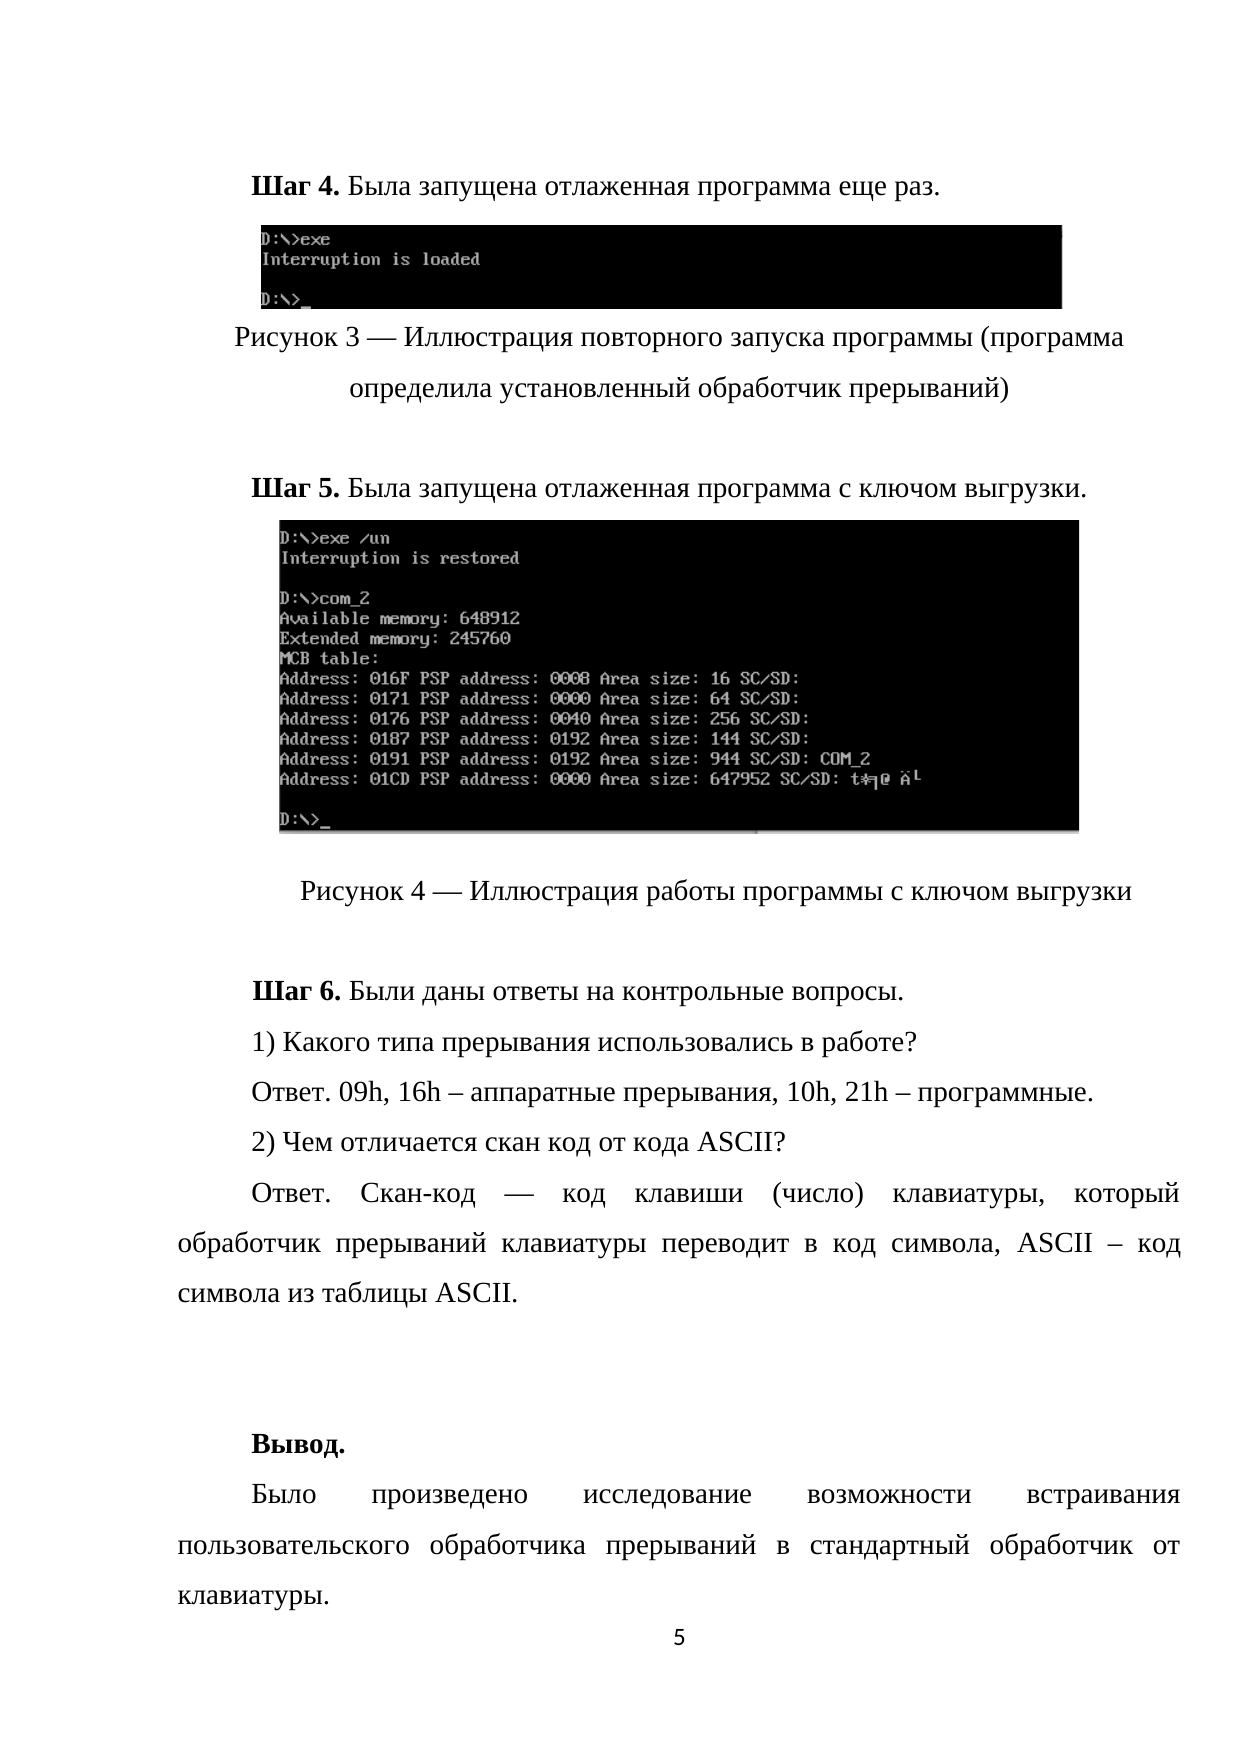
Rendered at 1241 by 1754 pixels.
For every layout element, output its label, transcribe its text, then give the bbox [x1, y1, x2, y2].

text Рисунок 4 — Иллюстрация работы программы с ключом выгрузки [177, 873, 1181, 906]
text Ответ. Скан-код — код клавиши (число) клавиатуры, который обработчик прерываний клавиатуры переводит в код символа, ASCII – код символа из таблицы ASCII. [177, 1175, 1181, 1309]
text Вывод. [177, 1426, 1181, 1460]
picture [261, 225, 1063, 309]
text Рисунок 3 — Иллюстрация повторного запуска программы (программа определила установленный обработчик прерываний) [177, 319, 1181, 403]
text Ответ. 09h, 16h – аппаратные прерывания, 10h, 21h – программные. [177, 1074, 1181, 1108]
text Шаг 4. Была запущена отлаженная программа еще раз. [177, 168, 1181, 202]
text 2) Чем отличается скан код от кода ASCII? [177, 1124, 1181, 1158]
text Шаг 6. Были даны ответы на контрольные вопросы. [177, 973, 1181, 1007]
text Шаг 5. Была запущена отлаженная программа с ключом выгрузки. [177, 470, 1181, 504]
text Было произведено исследование возможности встраивания пользовательского обработчика прерываний в стандартный обработчик от клавиатуры. [177, 1477, 1181, 1611]
text 1) Какого типа прерывания использовались в работе? [177, 1024, 1181, 1057]
picture [279, 520, 1080, 834]
